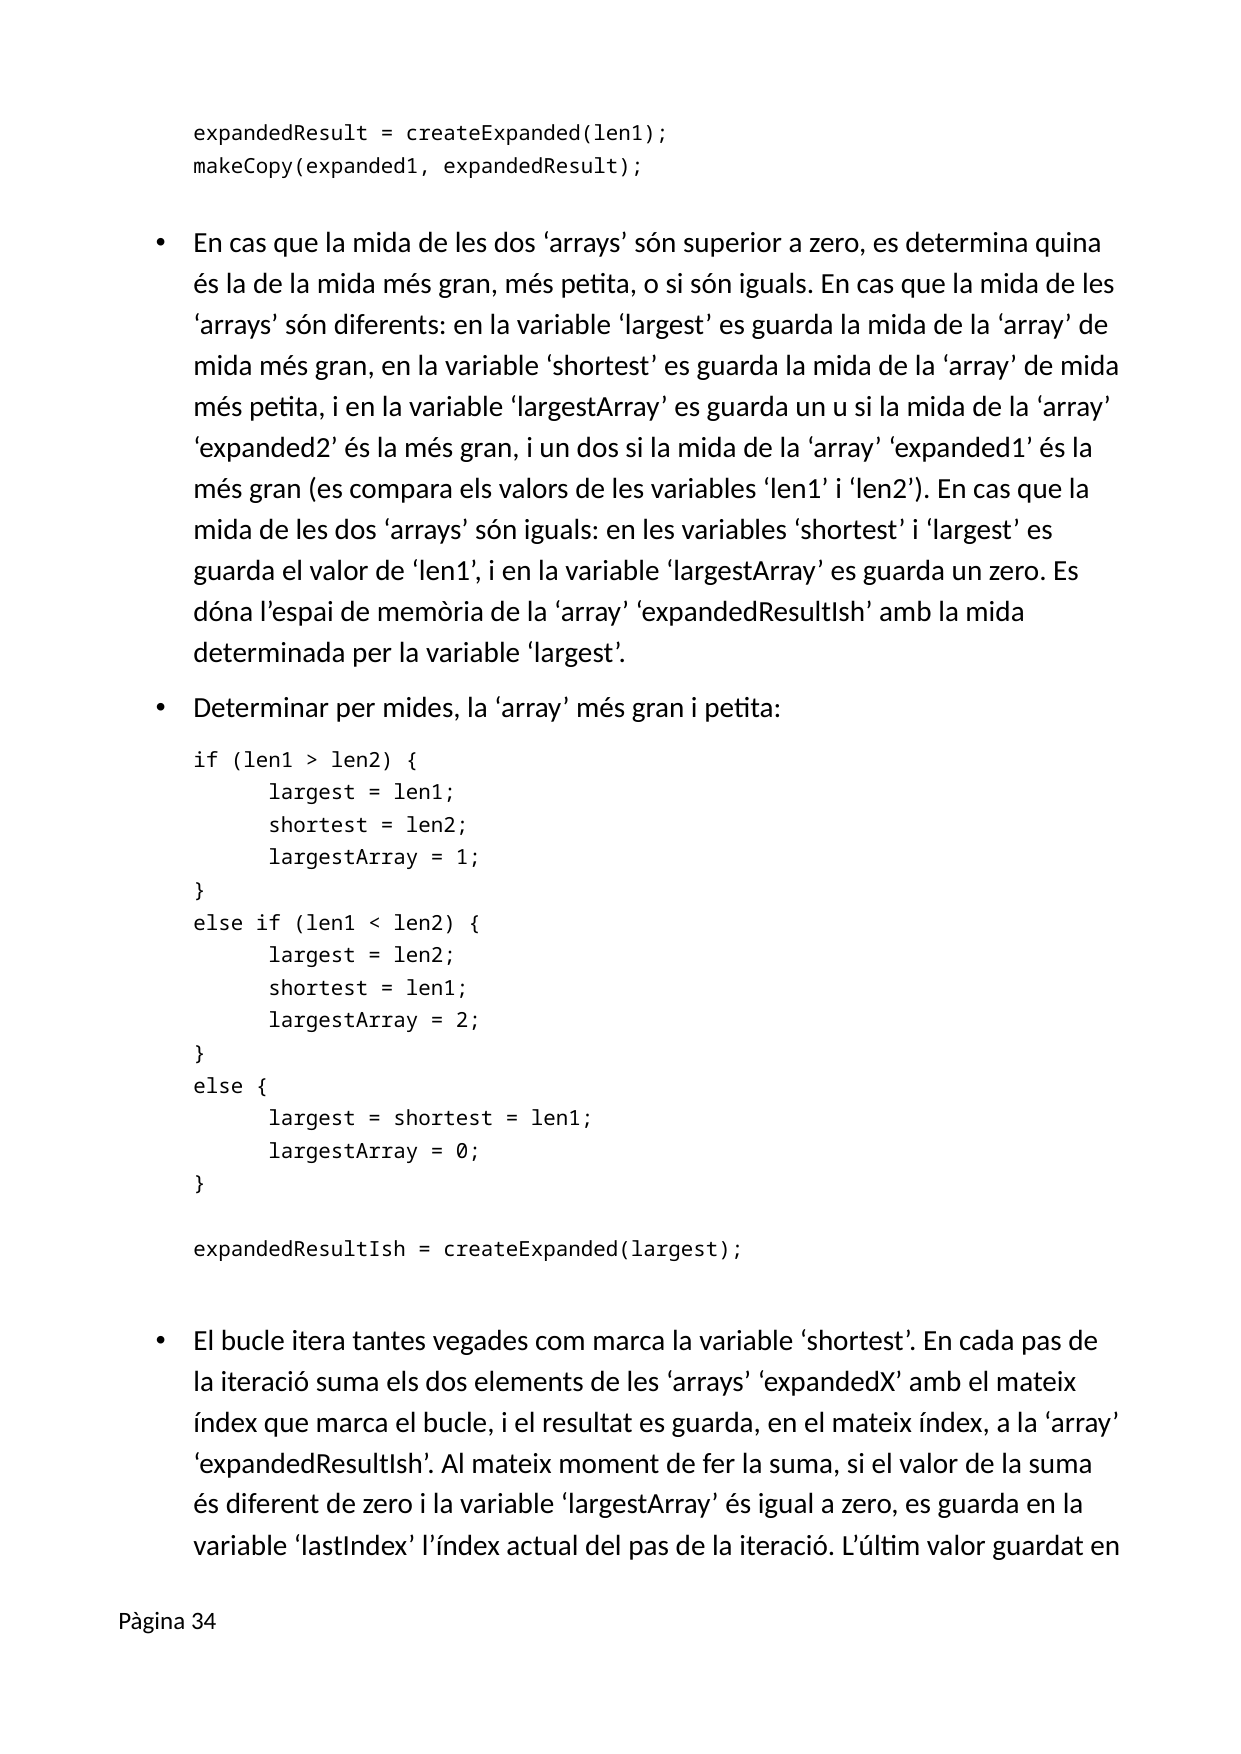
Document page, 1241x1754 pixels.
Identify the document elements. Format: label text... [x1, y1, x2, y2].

list El bucle itera tantes vegades com marca la variable ‘shortest’. En cada pas de la iteració suma els dos elements de les ‘arrays’ ‘expandedX’ amb el mateix índex que marca el bucle, i el resultat es guarda, en el mateix índex, a la ‘array’ ‘expandedResultIsh’. Al mateix moment de fer la suma, si el valor de la suma és diferent de zero i la variable ‘largestArray’ és igual a zero, es guarda en la variable ‘lastIndex’ l’índex actual del pas de la iteració. L’últim valor guardat en [156, 1322, 1122, 1562]
list largestArray = 1; [156, 842, 1122, 871]
list expandedResultIsh = createExpanded(largest); [156, 1234, 1122, 1262]
list if (len1 > len2) { [156, 745, 1122, 773]
list } [156, 875, 1122, 903]
list En cas que la mida de les dos ‘arrays’ són superior a zero, es determina quina és la de la mida més gran, més petita, o si són iguals. En cas que la mida de les ‘arrays’ són diferents: en la variable ‘largest’ es guarda la mida de la ‘array’ de mida més gran, en la variable ‘shortest’ es guarda la mida de la ‘array’ de mida més petita, i en la variable ‘largestArray’ es guarda un u si la mida de la ‘array’ ‘expanded2’ és la més gran, i un dos si la mida de la ‘array’ ‘expanded1’ és la més gran (es compara els valors de les variables ‘len1’ i ‘len2’). En cas que la mida de les dos ‘arrays’ són iguals: en les variables ‘shortest’ i ‘largest’ es guarda el valor de ‘len1’, i en la variable ‘largestArray’ es guarda un zero. Es dóna l’espai de memòria de la ‘array’ ‘expandedResultIsh’ amb la mida determinada per la variable ‘largest’. [156, 224, 1122, 669]
list else { [156, 1071, 1122, 1099]
list makeCopy(expanded1, expandedResult); [156, 151, 1122, 179]
list expandedResult = createExpanded(len1); [156, 118, 1122, 147]
list shortest = len1; [156, 973, 1122, 1001]
list shortest = len2; [156, 810, 1122, 838]
list else if (len1 < len2) { [156, 908, 1122, 936]
list largestArray = 2; [156, 1006, 1122, 1034]
list largest = len2; [156, 940, 1122, 969]
list largest = len1; [156, 777, 1122, 806]
list } [156, 1038, 1122, 1067]
list largest = shortest = len1; [156, 1103, 1122, 1132]
list largestArray = 0; [156, 1136, 1122, 1164]
list } [156, 1168, 1122, 1197]
list Determinar per mides, la ‘array’ més gran i petita: [156, 689, 1122, 725]
